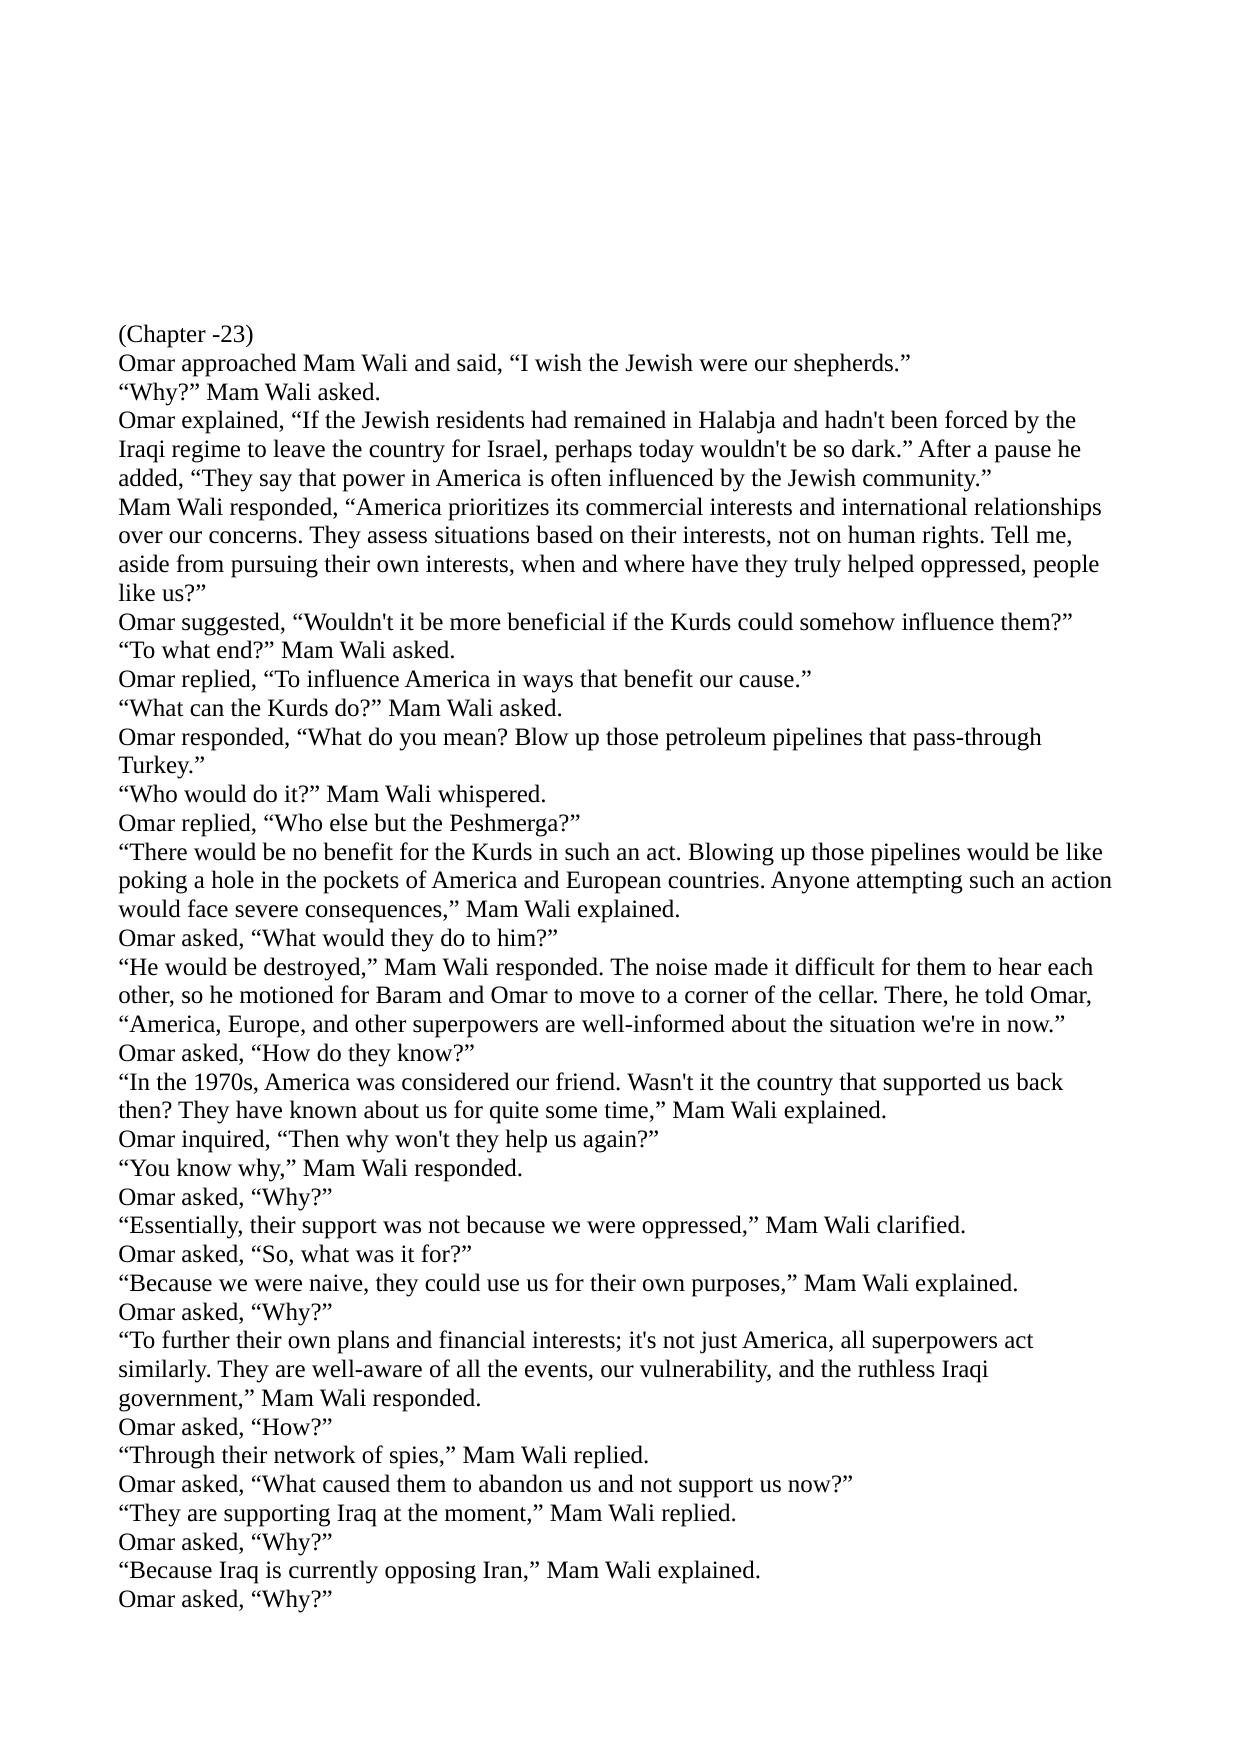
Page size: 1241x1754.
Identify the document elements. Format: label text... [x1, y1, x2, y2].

text “Through their network of spies,” Mam Wali replied. [118, 1441, 1122, 1469]
text Omar asked, “Why?” [118, 1182, 1122, 1211]
text Omar asked, “What would they do to him?” [118, 923, 1122, 952]
text Omar approached Mam Wali and said, “I wish the Jewish were our shepherds.” [118, 348, 1122, 377]
text Omar asked, “How?” [118, 1412, 1122, 1441]
text Omar replied, “To influence America in ways that benefit our cause.” [118, 664, 1122, 693]
text Omar asked, “How do they know?” [118, 1038, 1122, 1067]
text Omar replied, “Who else but the Peshmerga?” [118, 808, 1122, 837]
text Omar asked, “What caused them to abandon us and not support us now?” [118, 1469, 1122, 1498]
text “Essentially, their support was not because we were oppressed,” Mam Wali clarified. [118, 1211, 1122, 1239]
text Omar asked, “So, what was it for?” [118, 1239, 1122, 1268]
text “To further their own plans and financial interests; it's not just America, all superpowers act similarly. They are well-aware of all the events, our vulnerability, and the ruthless Iraqi government,” Mam Wali responded. [118, 1326, 1122, 1412]
text “They are supporting Iraq at the moment,” Mam Wali replied. [118, 1498, 1122, 1527]
text “To what end?” Mam Wali asked. [118, 636, 1122, 664]
text “Because we were naive, they could use us for their own purposes,” Mam Wali explained. [118, 1268, 1122, 1297]
text Omar asked, “Why?” [118, 1584, 1122, 1613]
text “He would be destroyed,” Mam Wali responded. The noise made it difficult for them to hear each other, so he motioned for Baram and Omar to move to a corner of the cellar. There, he told Omar, “America, Europe, and other superpowers are well-informed about the situation we're in now.” [118, 952, 1122, 1038]
text “You know why,” Mam Wali responded. [118, 1153, 1122, 1182]
text (Chapter -23) [118, 319, 1122, 348]
text Omar responded, “What do you mean? Blow up those petroleum pipelines that pass-through Turkey.” [118, 722, 1122, 779]
text Mam Wali responded, “America prioritizes its commercial interests and international relationships over our concerns. They assess situations based on their interests, not on human rights. Tell me, aside from pursuing their own interests, when and where have they truly helped oppressed, people like us?” [118, 492, 1122, 607]
text “There would be no benefit for the Kurds in such an act. Blowing up those pipelines would be like poking a hole in the pockets of America and European countries. Anyone attempting such an action would face severe consequences,” Mam Wali explained. [118, 837, 1122, 923]
text Omar asked, “Why?” [118, 1297, 1122, 1326]
text “Who would do it?” Mam Wali whispered. [118, 779, 1122, 808]
text “In the 1970s, America was considered our friend. Wasn't it the country that supported us back then? They have known about us for quite some time,” Mam Wali explained. [118, 1067, 1122, 1124]
text Omar explained, “If the Jewish residents had remained in Halabja and hadn't been forced by the Iraqi regime to leave the country for Israel, perhaps today wouldn't be so dark.” After a pause he added, “They say that power in America is often influenced by the Jewish community.” [118, 406, 1122, 492]
text Omar asked, “Why?” [118, 1527, 1122, 1556]
text Omar suggested, “Wouldn't it be more beneficial if the Kurds could somehow influence them?” [118, 607, 1122, 636]
text “What can the Kurds do?” Mam Wali asked. [118, 693, 1122, 722]
text Omar inquired, “Then why won't they help us again?” [118, 1124, 1122, 1153]
text “Why?” Mam Wali asked. [118, 377, 1122, 406]
text “Because Iraq is currently opposing Iran,” Mam Wali explained. [118, 1556, 1122, 1584]
